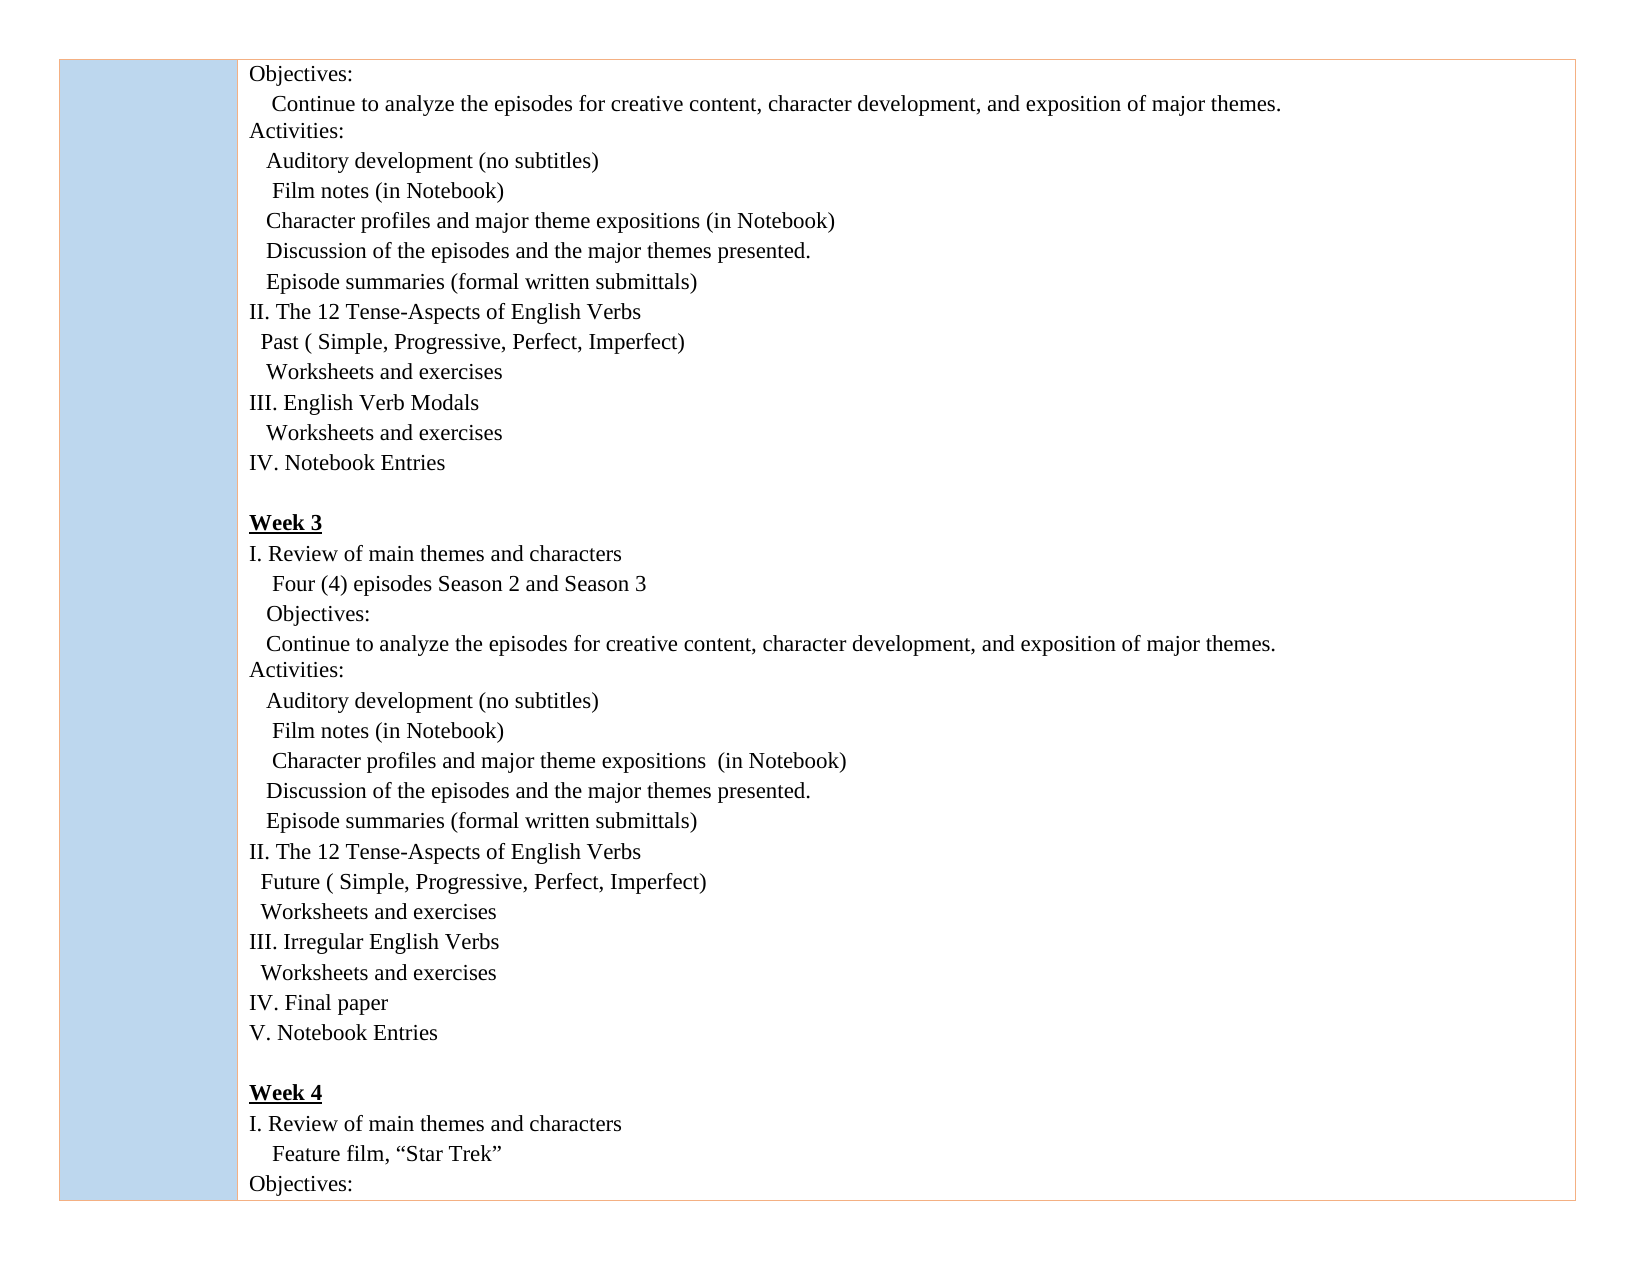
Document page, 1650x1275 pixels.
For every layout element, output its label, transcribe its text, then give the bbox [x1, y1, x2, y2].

table_cell Objectives: Continue to analyze the episodes for creative content, character development, and exposition of major themes. Activities: Auditory development (no subtitles) Film notes (in Notebook) Character profiles and major theme expositions (in Notebook) Discussion of the episodes and the major themes presented. Episode summaries (formal written submittals) II. The 12 Tense-Aspects of English Verbs Past ( Simple, Progressive, Perfect, Imperfect) Worksheets and exercises III. English Verb Modals Worksheets and exercises IV. Notebook Entries Week 3 I. Review of main themes and characters Four (4) episodes Season 2 and Season 3 Objectives: Continue to analyze the episodes for creative content, character development, and exposition of major themes. Activities: Auditory development (no subtitles) Film notes (in Notebook) Character profiles and major theme expositions (in Notebook) Discussion of the episodes and the major themes presented. Episode summaries (formal written submittals) II. The 12 Tense-Aspects of English Verbs Future ( Simple, Progressive, Perfect, Imperfect) Worksheets and exercises III. Irregular English Verbs Worksheets and exercises IV. Final paper V. Notebook Entries Week 4 I. Review of main themes and characters Feature film, “Star Trek” Objectives: [238, 60, 1575, 1200]
table_cell [60, 60, 237, 1200]
